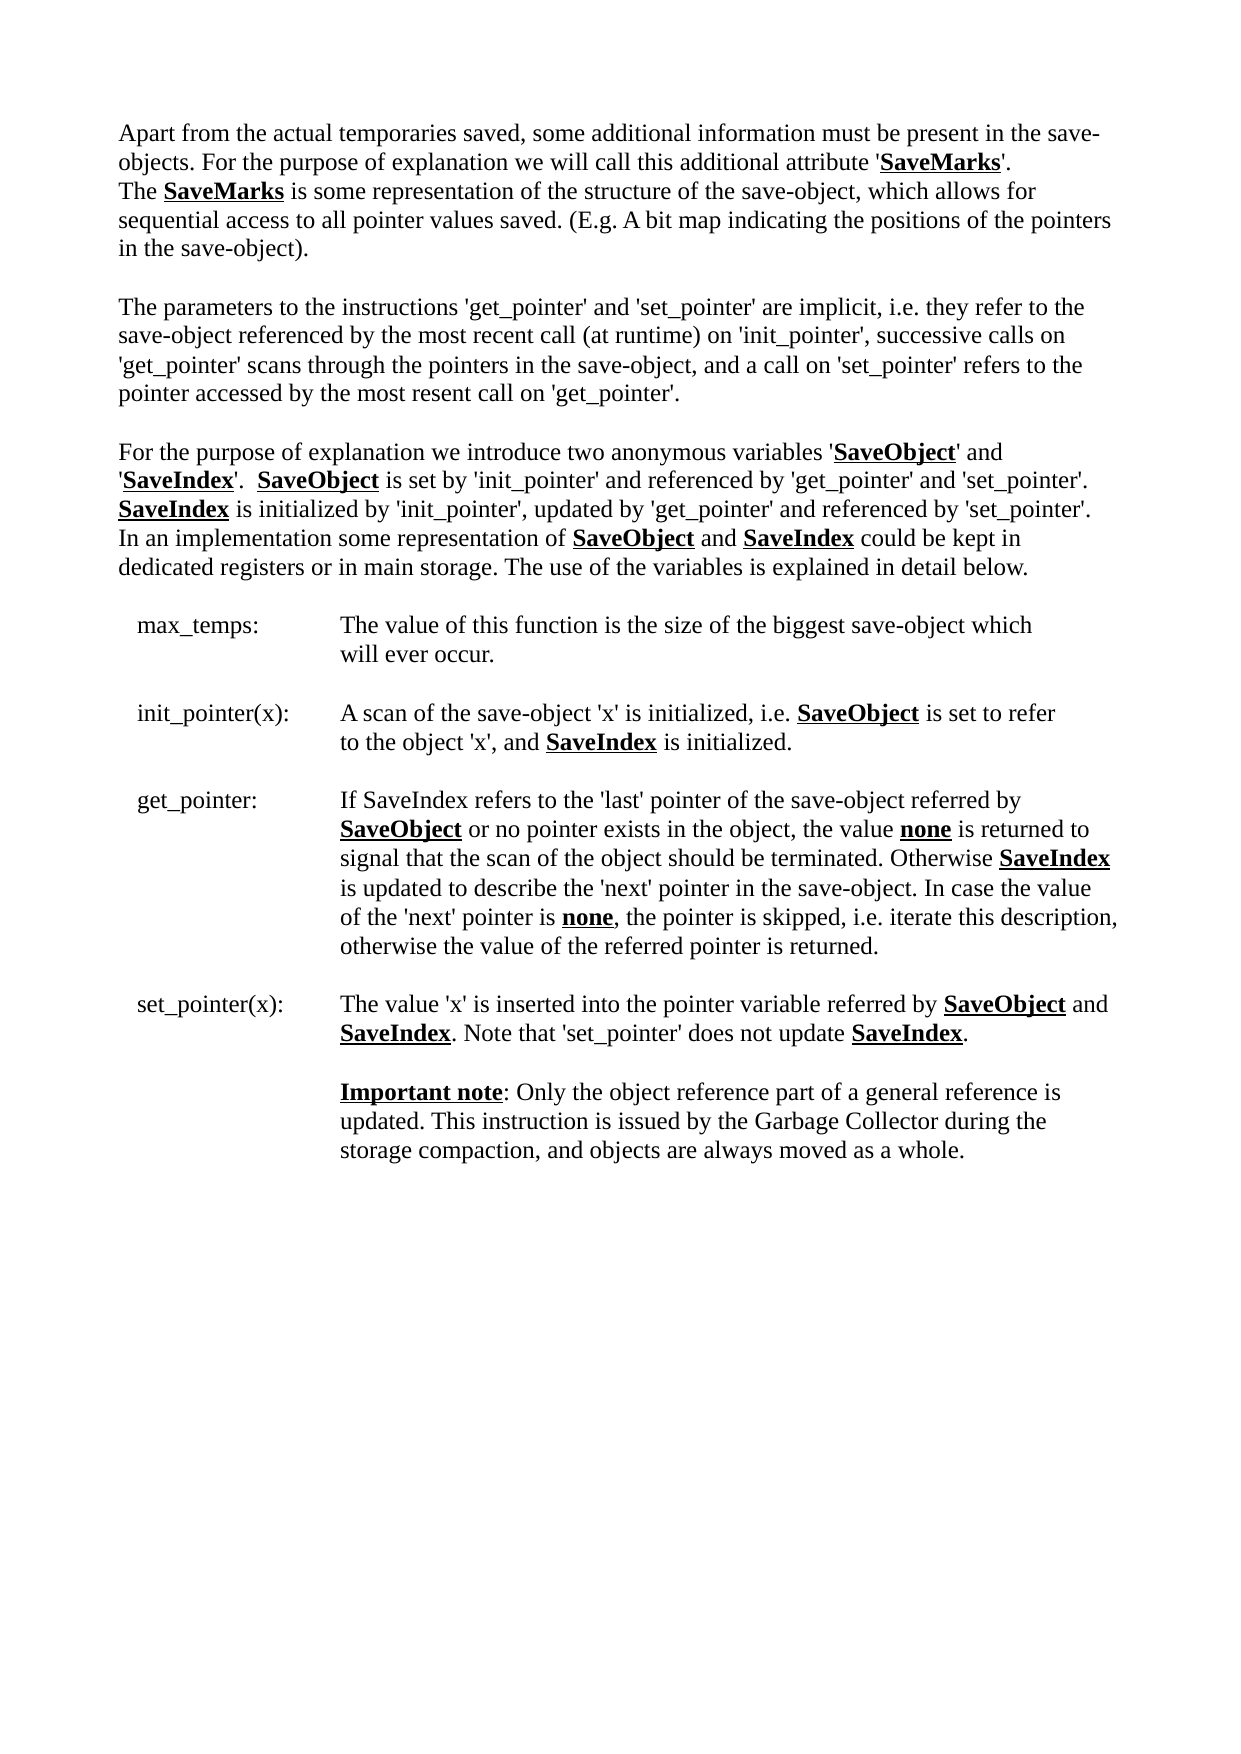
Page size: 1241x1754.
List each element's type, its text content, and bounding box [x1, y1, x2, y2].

text For the purpose of explanation we introduce two anonymous variables 'SaveObject' and 'SaveIndex'. SaveObject is set by 'init_pointer' and referenced by 'get_pointer' and 'set_pointer'. SaveIndex is initialized by 'init_pointer', updated by 'get_pointer' and referenced by 'set_pointer'. In an implementation some representation of SaveObject and SaveIndex could be kept in dedicated registers or in main storage. The use of the variables is explained in detail below. [118, 437, 1122, 581]
text otherwise the value of the referred pointer is returned. [118, 931, 1122, 960]
text SaveObject or no pointer exists in the object, the value none is returned to [118, 814, 1122, 843]
text init_pointer(x): A scan of the save-object 'x' is initialized, i.e. SaveObject is set to refer [118, 698, 1122, 726]
text SaveIndex. Note that 'set_pointer' does not update SaveIndex. [118, 1018, 1122, 1047]
text is updated to describe the 'next' pointer in the save-object. In case the value [118, 873, 1122, 901]
text Important note: Only the object reference part of a general reference is [118, 1077, 1122, 1106]
text get_pointer: If SaveIndex refers to the 'last' pointer of the save-object referred by [118, 785, 1122, 814]
text storage compaction, and objects are always moved as a whole. [118, 1135, 1122, 1164]
text of the 'next' pointer is none, the pointer is skipped, i.e. iterate this description, [118, 902, 1122, 931]
text 'get_pointer' scans through the pointers in the save-object, and a call on 'set_pointer' refers to the pointer accessed by the most resent call on 'get_pointer'. [118, 350, 1122, 407]
text The SaveMarks is some representation of the structure of the save-object, which allows for sequential access to all pointer values saved. (E.g. A bit map indicating the positions of the pointers in the save-object). [118, 176, 1122, 262]
text The parameters to the instructions 'get_pointer' and 'set_pointer' are implicit, i.e. they refer to the save-object referenced by the most recent call (at runtime) on 'init_pointer', successive calls on [118, 292, 1122, 349]
text updated. This instruction is issued by the Garbage Collector during the [118, 1106, 1122, 1135]
text set_pointer(x): The value 'x' is inserted into the pointer variable referred by SaveObject and [118, 989, 1122, 1018]
text signal that the scan of the object should be terminated. Otherwise SaveIndex [118, 843, 1122, 872]
text max_temps: The value of this function is the size of the biggest save-object which [118, 610, 1122, 639]
text will ever occur. [118, 639, 1122, 668]
text to the object 'x', and SaveIndex is initialized. [118, 727, 1122, 756]
text Apart from the actual temporaries saved, some additional information must be present in the save-objects. For the purpose of explanation we will call this additional attribute 'SaveMarks'. [118, 118, 1122, 176]
